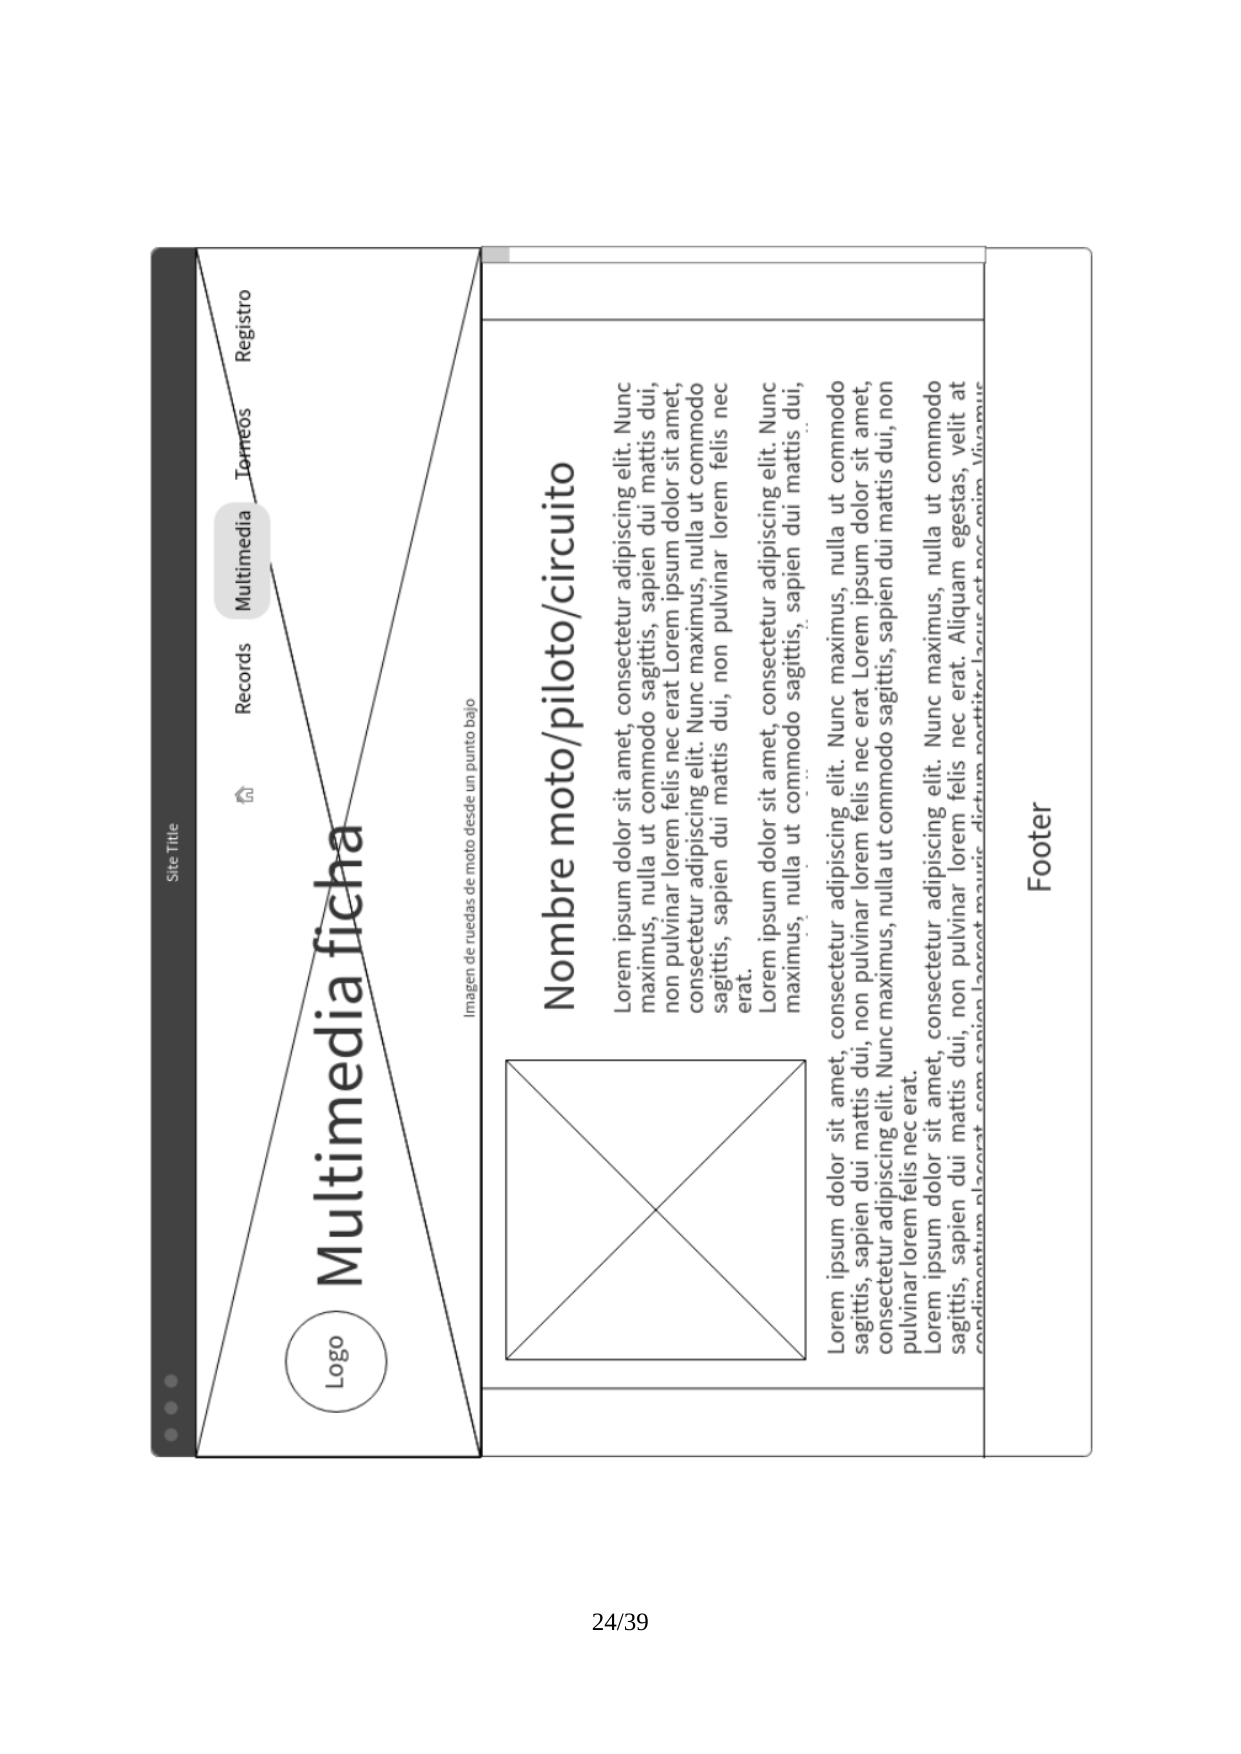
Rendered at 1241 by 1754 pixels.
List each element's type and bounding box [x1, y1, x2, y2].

picture [139, 231, 1103, 1472]
